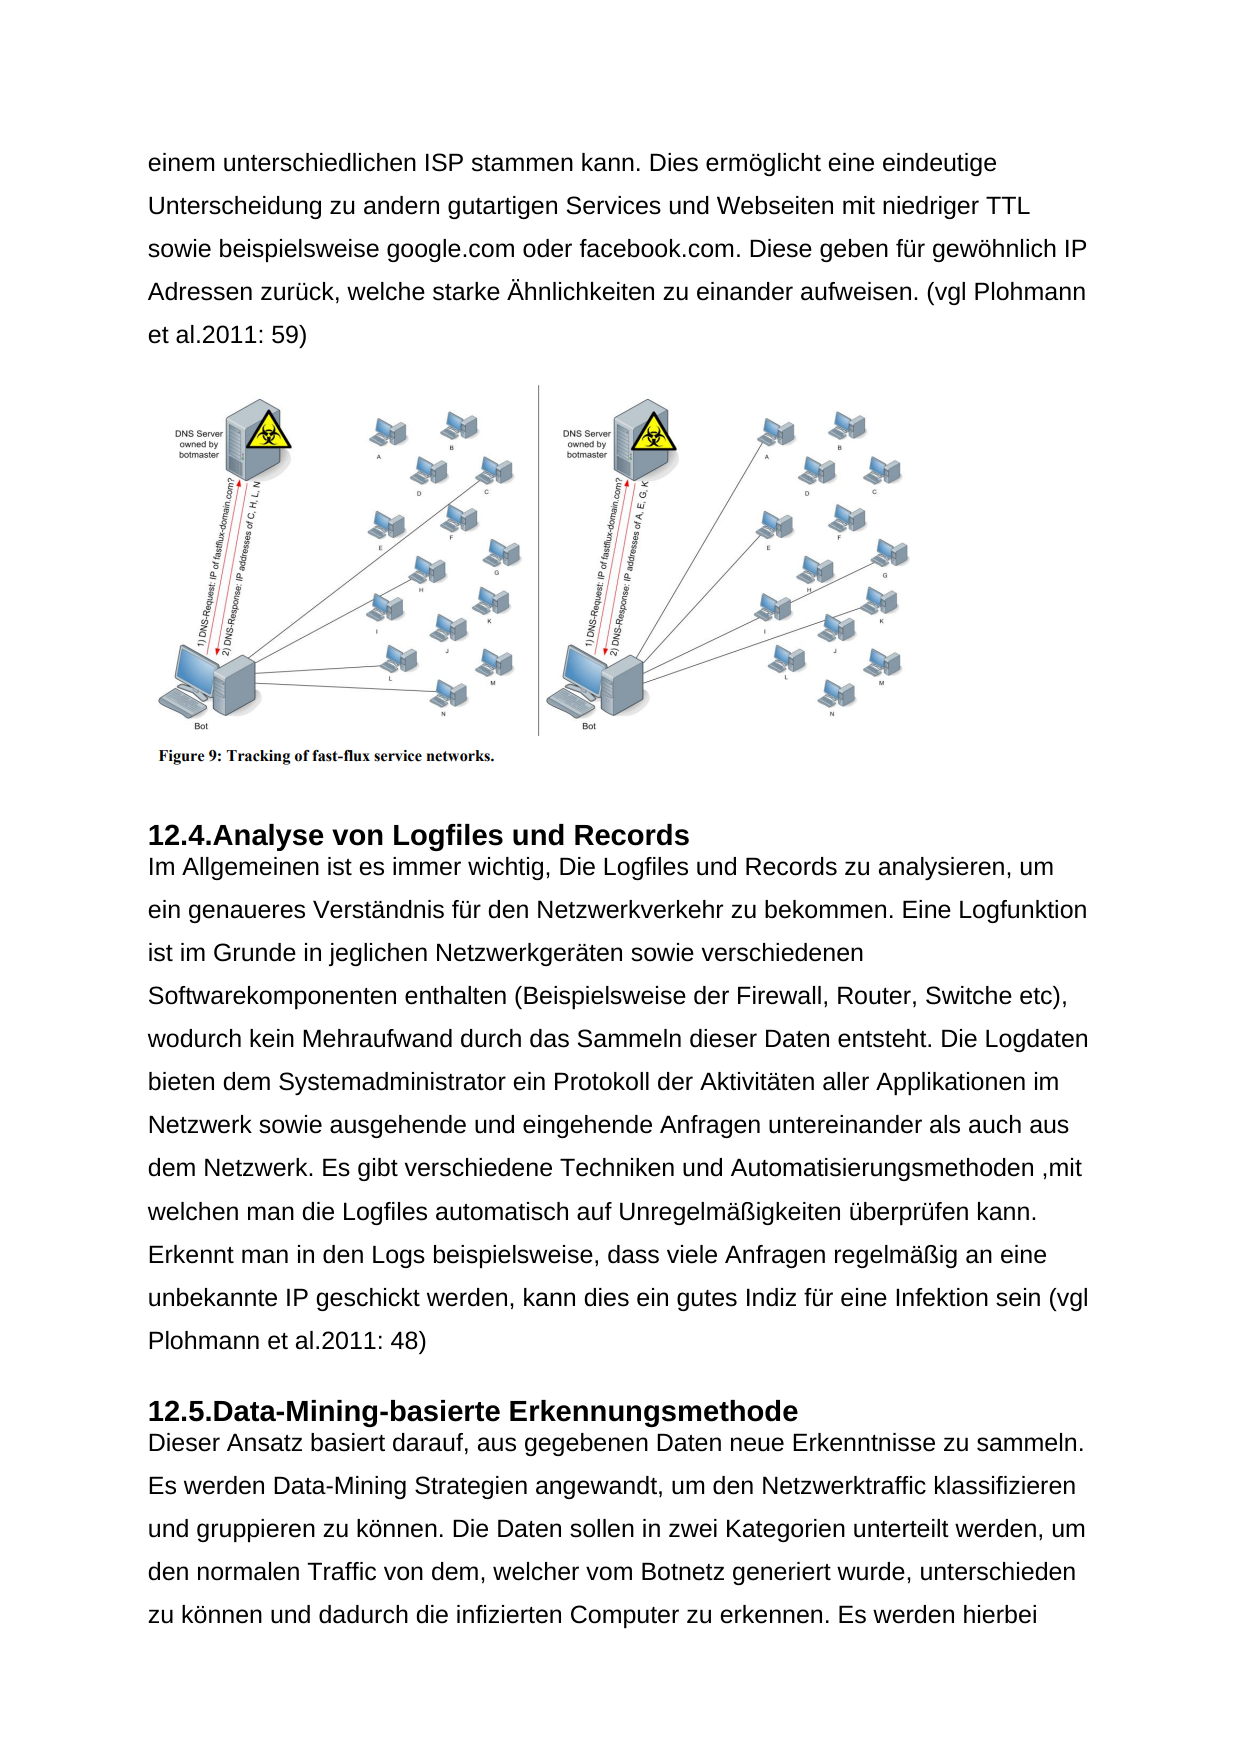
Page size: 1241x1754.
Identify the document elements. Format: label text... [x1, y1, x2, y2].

subtitle 12.4.Analyse von Logfiles und Records [148, 818, 1093, 852]
text Dieser Ansatz basiert darauf, aus gegebenen Daten neue Erkenntnisse zu sammeln. Es werden Data-Mining Strategien angewandt, um den Netzwerktraffic klassifizieren und gruppieren zu können. Die Daten sollen in zwei Kategorien unterteilt werden, um den normalen Traffic von dem, welcher vom Botnetz generiert wurde, unterschieden zu können und dadurch die infizierten Computer zu erkennen. Es werden hierbei [148, 1428, 1093, 1629]
subtitle 12.5.Data-Mining-basierte Erkennungsmethode [148, 1394, 1093, 1428]
text einem unterschiedlichen ISP stammen kann. Dies ermöglicht eine eindeutige Unterscheidung zu andern gutartigen Services und Webseiten mit niedriger TTL sowie beispielsweise google.com oder facebook.com. Diese geben für gewöhnlich IP Adressen zurück, welche starke Ähnlichkeiten zu einander aufweisen. (vgl Plohmann et al.2011: 59) [148, 148, 1093, 349]
text Im Allgemeinen ist es immer wichtig, Die Logfiles und Records zu analysieren, um ein genaueres Verständnis für den Netzwerkverkehr zu bekommen. Eine Logfunktion ist im Grunde in jeglichen Netzwerkgeräten sowie verschiedenen Softwarekomponenten enthalten (Beispielsweise der Firewall, Router, Switche etc), wodurch kein Mehraufwand durch das Sammeln dieser Daten entsteht. Die Logdaten bieten dem Systemadministrator ein Protokoll der Aktivitäten aller Applikationen im Netzwerk sowie ausgehende und eingehende Anfragen untereinander als auch aus dem Netzwerk. Es gibt verschiedene Techniken und Automatisierungsmethoden ,mit welchen man die Logfiles automatisch auf Unregelmäßigkeiten überprüfen kann. Erkennt man in den Logs beispielsweise, dass viele Anfragen regelmäßig an eine unbekannte IP geschickt werden, kann dies ein gutes Indiz für eine Infektion sein (vgl Plohmann et al.2011: 48) [148, 852, 1093, 1355]
